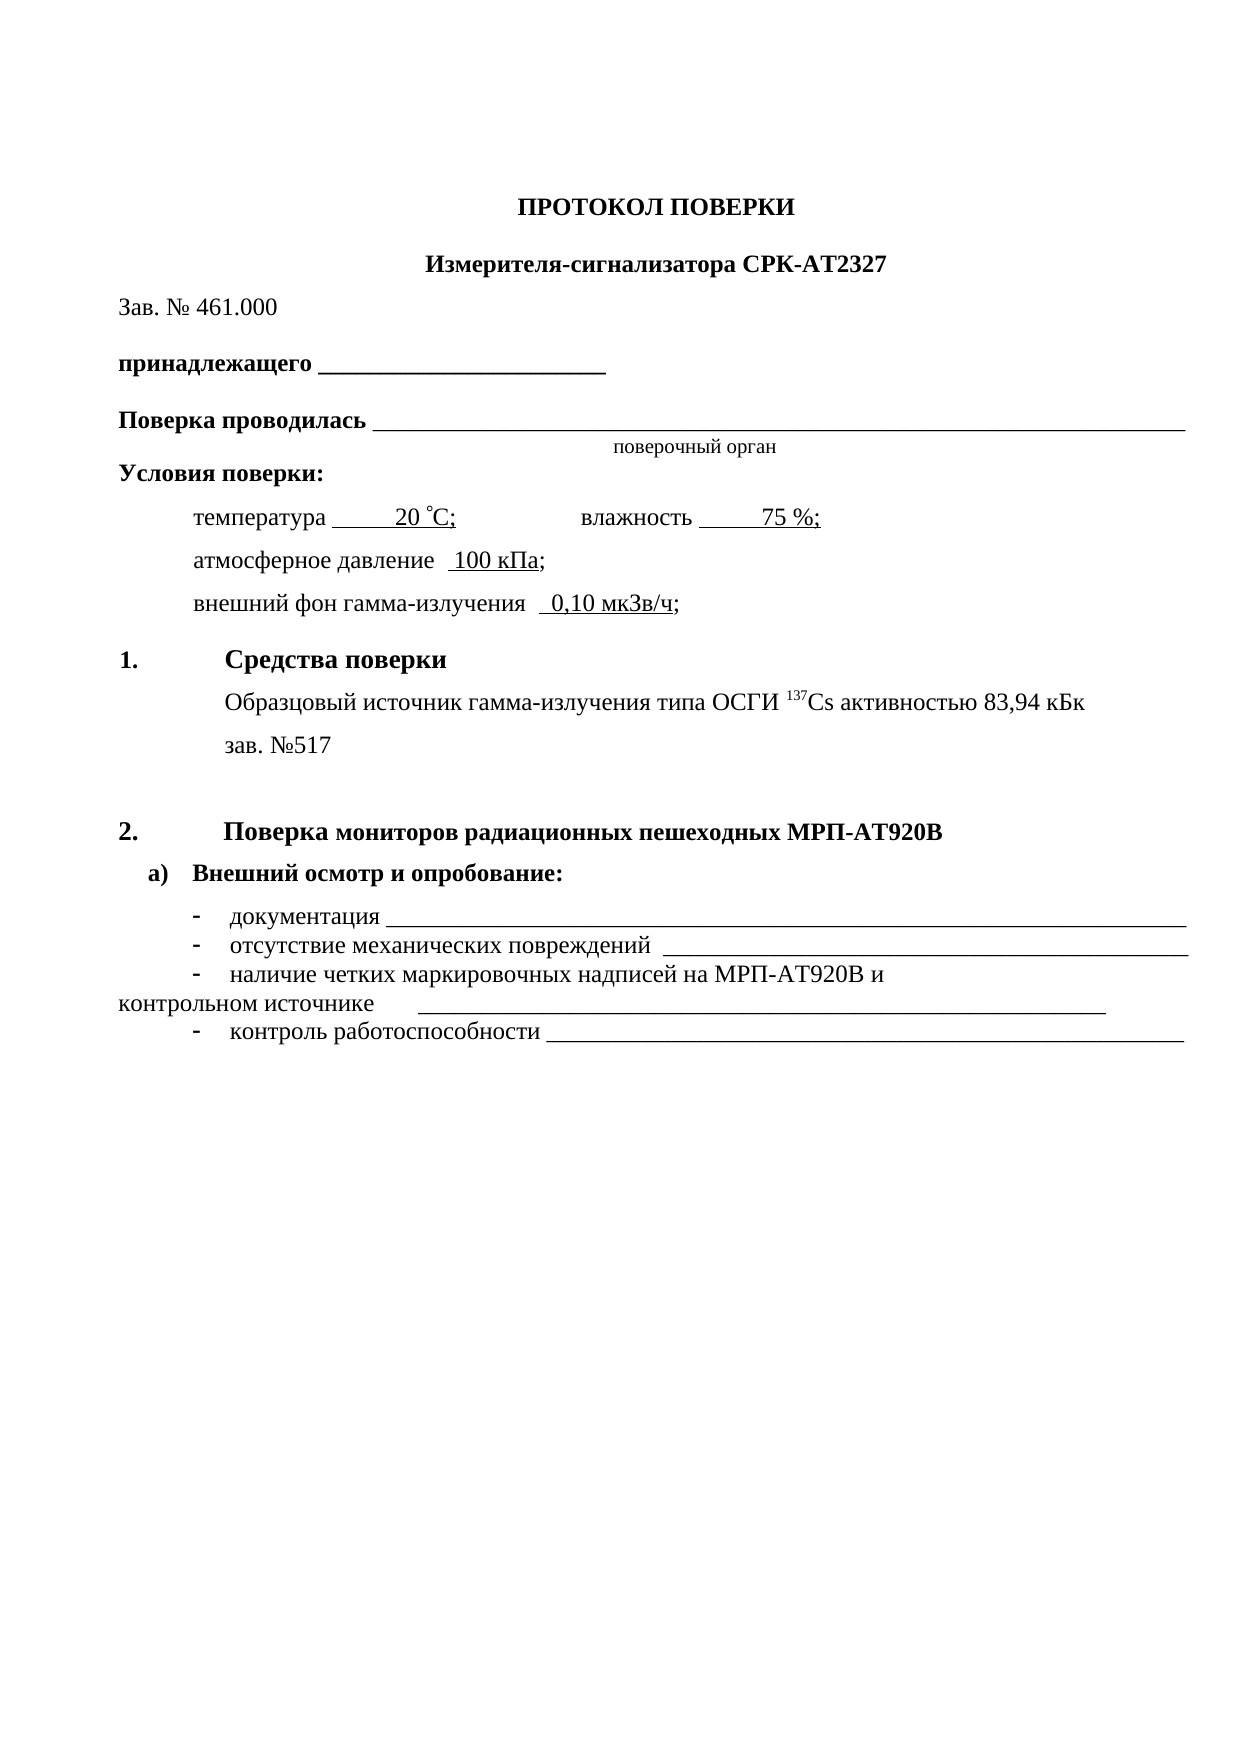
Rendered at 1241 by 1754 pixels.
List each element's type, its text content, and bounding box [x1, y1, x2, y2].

text Поверка проводилась _________________________________________________________________ [118, 406, 1194, 434]
subtitle 2. Поверка мониторов радиационных пешеходных МРП-АТ920В [118, 814, 1194, 846]
text ПРОТОКОЛ ПОВЕРКИ [118, 192, 1194, 221]
list наличие четких маркировочных надписей на МРП-АТ920В и [192, 959, 1194, 988]
text Образцовый источник гамма-излучения типа ОСГИ 137Cs активностью 83,94 кБк [118, 687, 1194, 716]
text зав. №517 [118, 730, 1194, 759]
text внешний фон гамма-излучения 0,10 мкЗв/ч; [118, 588, 1194, 617]
text Зав. № 461.000 [118, 292, 1194, 321]
list контроль работоспособности ___________________________________________________ [192, 1016, 1194, 1045]
text контрольном источнике _______________________________________________________ [118, 988, 1194, 1016]
text атмосферное давление 100 кПа; [118, 545, 1194, 573]
text поверочный орган [118, 434, 1182, 458]
text температура 20 С; влажность 75 %; [118, 502, 1194, 530]
subtitle 1. Средства поверки [119, 643, 1194, 674]
text Условия поверки: [118, 458, 1194, 487]
list отсутствие механических повреждений __________________________________________ [192, 930, 1194, 959]
list документация ________________________________________________________________ [192, 901, 1194, 930]
text принадлежащего _______________________ [118, 348, 1194, 377]
text а) Внешний осмотр и опробование: [148, 858, 1194, 887]
text Измерителя-сигнализатора СРК-АТ2327 [118, 249, 1194, 278]
